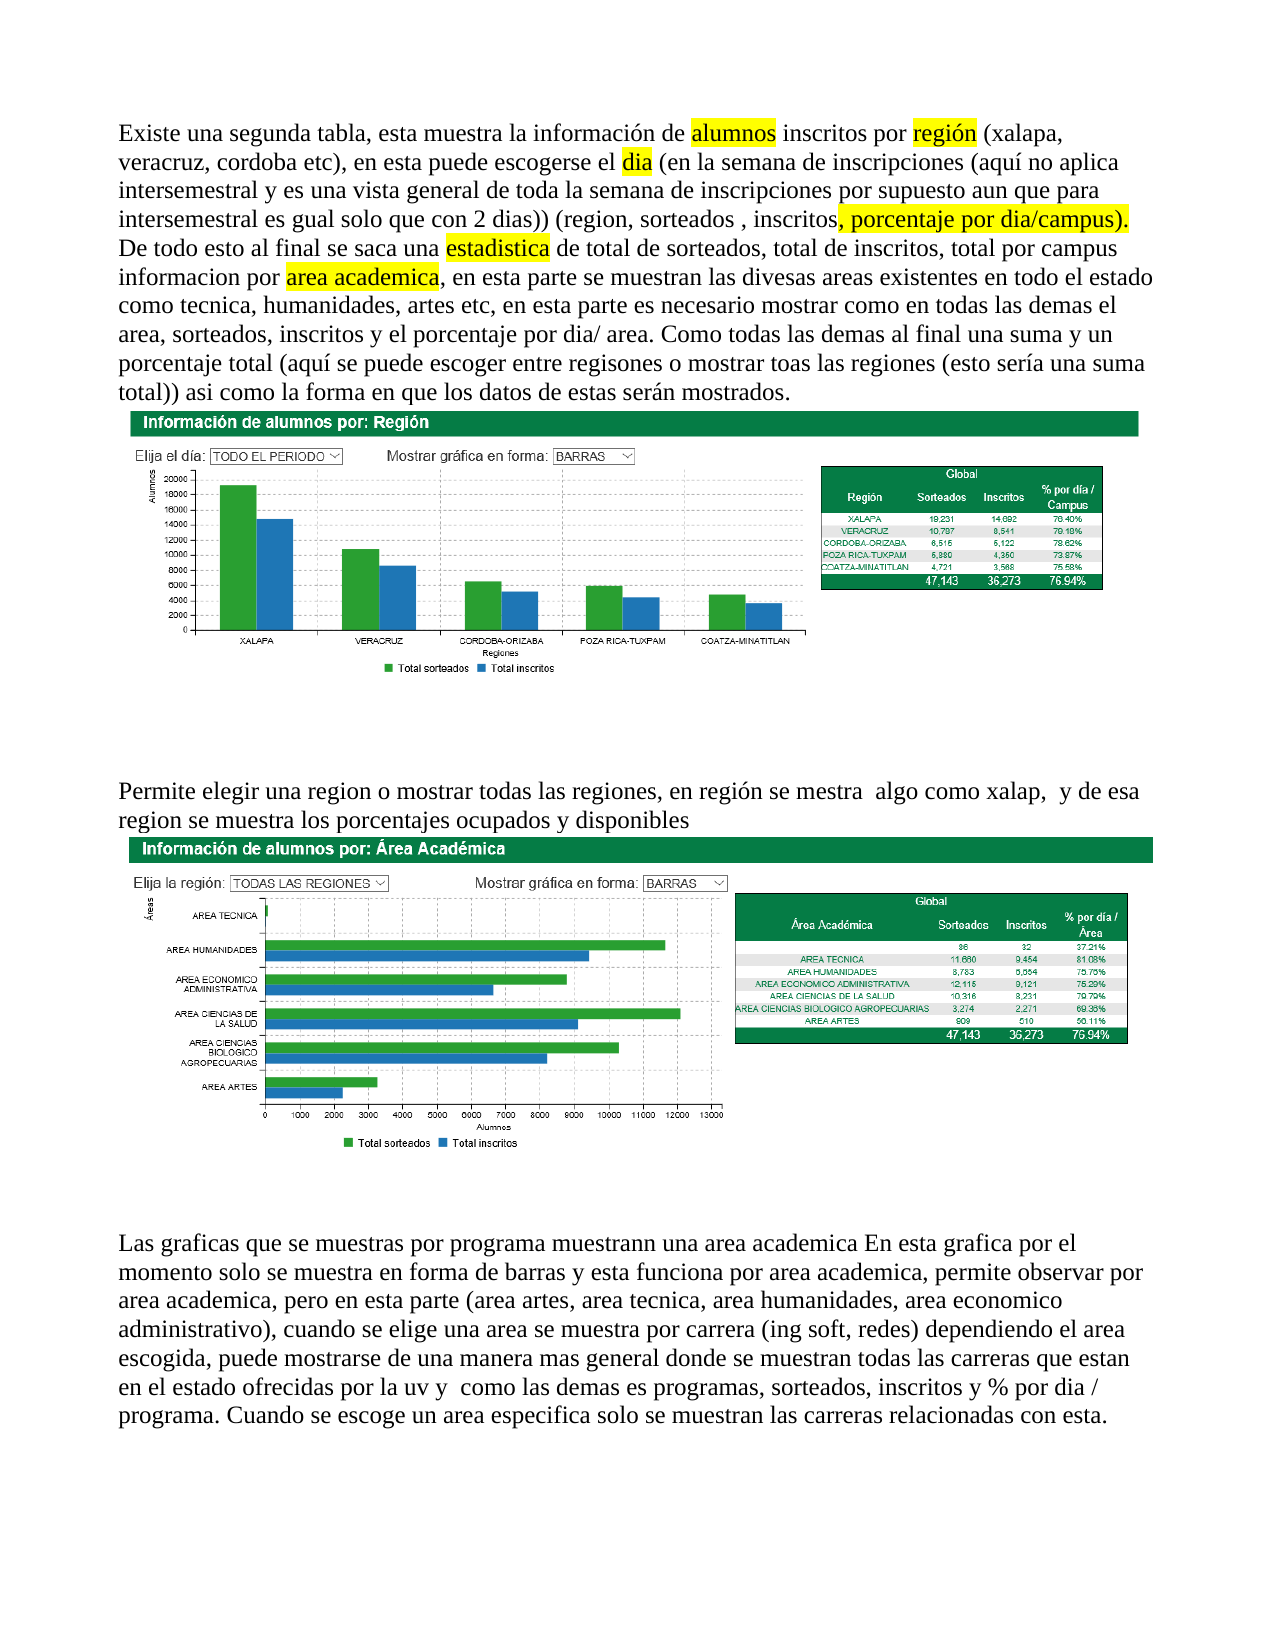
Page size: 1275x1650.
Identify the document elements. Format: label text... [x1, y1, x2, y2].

text Las graficas que se muestras por programa muestrann una area academica En esta grafica por el momento solo se muestra en forma de barras y esta funciona por area academica, permite observar por area academica, pero en esta parte (area artes, area tecnica, area humanidades, area economico administrativo), cuando se elige una area se muestra por carrera (ing soft, redes) dependiendo el area escogida, puede mostrarse de una manera mas general donde se muestran todas las carreras que estan en el estado ofrecidas por la uv y como las demas es programas, sorteados, inscritos y % por dia / programa. Cuando se escoge un area especifica solo se muestran las carreras relacionadas con esta. [118, 1228, 1157, 1429]
text Existe una segunda tabla, esta muestra la información de alumnos inscritos por región (xalapa, veracruz, cordoba etc), en esta puede escogerse el dia (en la semana de inscripciones (aquí no aplica intersemestral y es una vista general de toda la semana de inscripciones por supuesto aun que para intersemestral es gual solo que con 2 dias)) (region, sorteados , inscritos, porcentaje por dia/campus). [118, 118, 1157, 233]
text Permite elegir una region o mostrar todas las regiones, en región se mestra algo como xalap, y de esa region se muestra los porcentajes ocupados y disponibles [118, 776, 1157, 833]
text De todo esto al final se saca una estadistica de total de sorteados, total de inscritos, total por campus informacion por area academica, en esta parte se muestran las divesas areas existentes en todo el estado como tecnica, humanidades, artes etc, en esta parte es necesario mostrar como en todas las demas el area, sorteados, inscritos y el porcentaje por dia/ area. Como todas las demas al final una suma y un porcentaje total (aquí se puede escoger entre regisones o mostrar toas las regiones (esto sería una suma total)) asi como la forma en que los datos de estas serán mostrados. [118, 233, 1157, 405]
